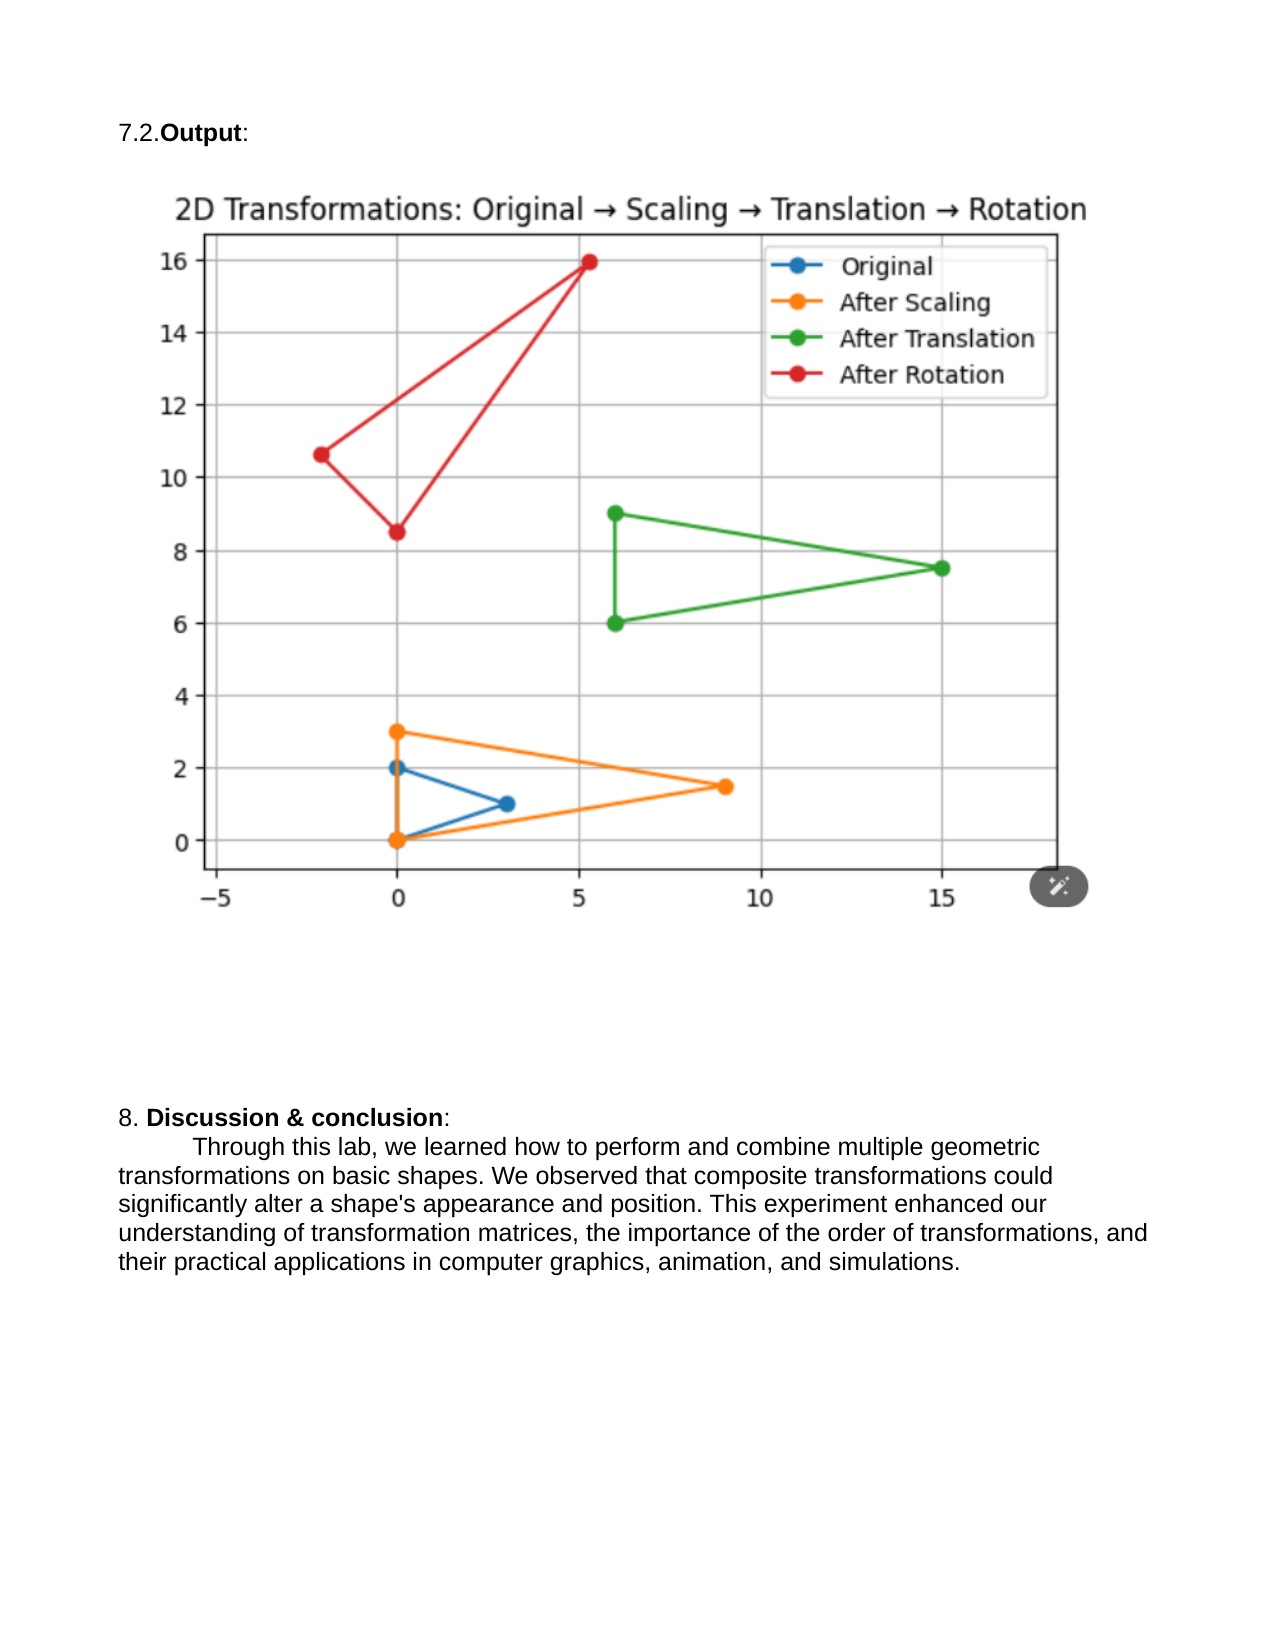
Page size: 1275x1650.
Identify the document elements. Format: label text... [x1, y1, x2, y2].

text 8.​ Discussion & conclusion: [118, 1103, 1157, 1132]
text Through this lab, we learned how to perform and combine multiple geometric [118, 1132, 1157, 1161]
text 7.2.Output: [118, 118, 1157, 147]
picture [144, 175, 1131, 931]
text transformations on basic shapes. We observed that composite transformations could significantly alter a shape's appearance and position. This experiment enhanced our understanding of transformation matrices, the importance of the order of transformations, and their practical applications in computer graphics, animation, and simulations. [118, 1161, 1157, 1276]
